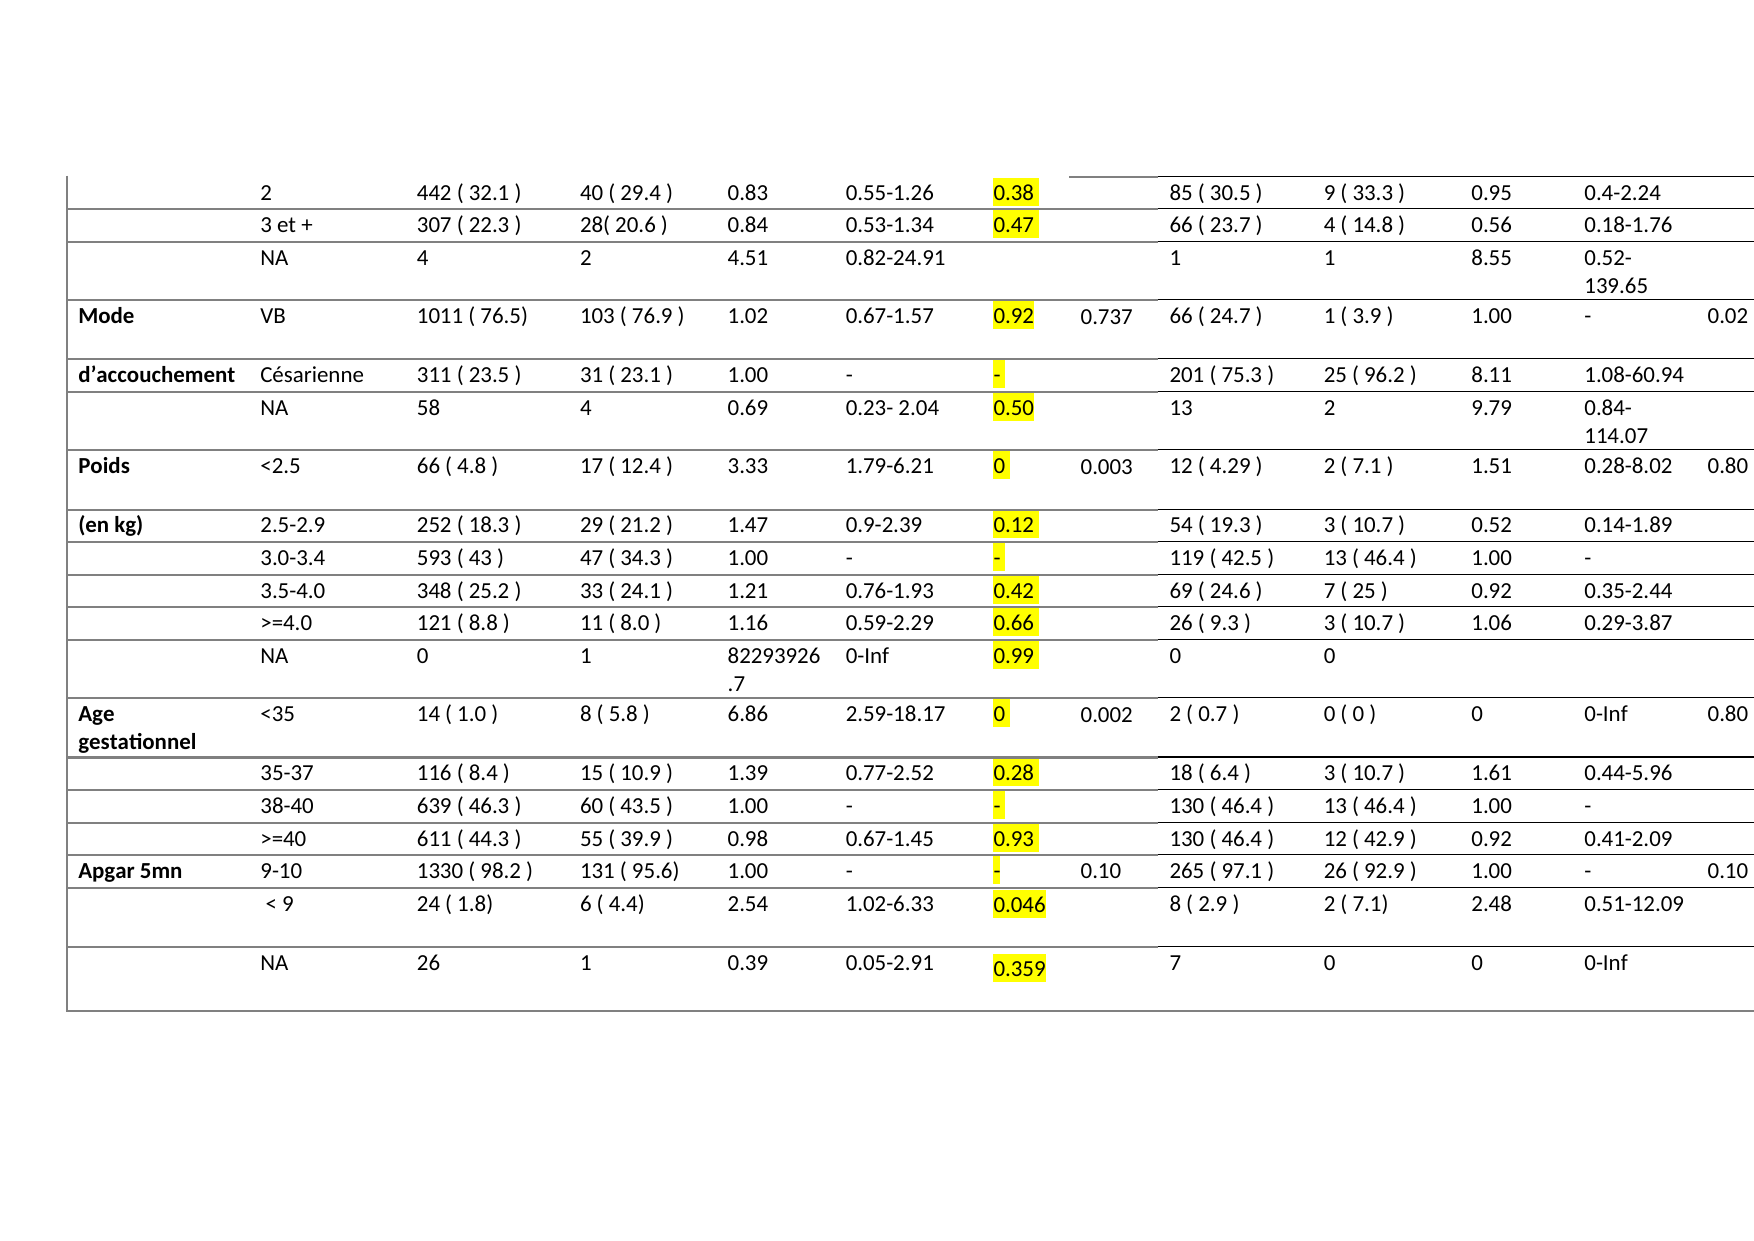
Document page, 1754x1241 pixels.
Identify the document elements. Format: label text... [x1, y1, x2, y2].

table_cell 0.76-1.93 [834, 576, 982, 606]
table_cell 0.28 [982, 759, 1069, 789]
table_cell 1.00 [1460, 855, 1573, 887]
table_cell 0.52 [1460, 510, 1573, 541]
table_cell 1.79-6.21 [834, 451, 982, 508]
table_cell 348 ( 25.2 ) [405, 576, 568, 606]
table_cell 9.79 [1460, 392, 1573, 449]
table_cell 85 ( 30.5 ) [1158, 177, 1312, 208]
table_cell 0 [1158, 640, 1312, 697]
table_cell Age gestationnel [68, 699, 249, 756]
table_cell [1069, 641, 1158, 697]
table_cell 0.93 [982, 824, 1069, 854]
table_cell 0 ( 0 ) [1312, 698, 1460, 756]
table_cell [68, 641, 249, 697]
table_cell 31 ( 23.1 ) [569, 360, 716, 391]
table_cell 12 ( 4.29 ) [1158, 450, 1312, 508]
table_cell 60 ( 43.5 ) [569, 791, 716, 822]
table_cell 0.39 [716, 948, 834, 1010]
table_cell 611 ( 44.3 ) [405, 824, 568, 854]
table_cell 15 ( 10.9 ) [569, 759, 716, 789]
table_cell 26 ( 92.9 ) [1312, 855, 1460, 887]
table_cell 1.00 [716, 856, 834, 887]
table_cell [68, 543, 249, 574]
table_cell 0 [982, 451, 1069, 508]
table_cell 121 ( 8.8 ) [405, 608, 568, 639]
table_cell 1 [569, 948, 716, 1010]
table_cell [1696, 758, 1754, 789]
table_cell 26 [405, 948, 568, 1010]
table_cell 3 ( 10.7 ) [1312, 758, 1460, 789]
table_cell 119 ( 42.5 ) [1158, 542, 1312, 574]
table_cell [68, 948, 249, 1010]
table_cell 0.10 [1069, 856, 1158, 887]
table_cell 2.5-2.9 [249, 511, 405, 541]
table_cell [1069, 608, 1158, 639]
table_cell <35 [249, 699, 405, 756]
table_cell 0.55-1.26 [834, 176, 982, 208]
table_cell [1069, 511, 1158, 541]
table_cell [68, 176, 249, 208]
table_cell 2 ( 7.1) [1312, 888, 1460, 946]
table_cell - [834, 360, 982, 391]
table_cell 1.08-60.94 [1573, 359, 1696, 391]
table_cell 0.56 [1460, 209, 1573, 241]
table_cell [1696, 823, 1754, 854]
table_cell 116 ( 8.4 ) [405, 759, 568, 789]
table_cell 3.33 [716, 451, 834, 508]
table_cell 1.21 [716, 576, 834, 606]
table_cell 4 [569, 393, 716, 449]
table_cell 3.5-4.0 [249, 576, 405, 606]
table_cell [1696, 947, 1754, 1010]
table_cell NA [249, 393, 405, 449]
table_cell [68, 889, 249, 946]
table_cell 2 ( 7.1 ) [1312, 450, 1460, 508]
table_cell 0.003 [1069, 451, 1158, 508]
table_cell [68, 759, 249, 789]
table_cell 3 et + [249, 210, 405, 241]
table_cell 1 ( 3.9 ) [1312, 300, 1460, 358]
table_cell 28( 20.6 ) [569, 210, 716, 241]
table_cell 66 ( 23.7 ) [1158, 209, 1312, 241]
table_cell Césarienne [249, 360, 405, 391]
table_cell 40 ( 29.4 ) [569, 176, 716, 208]
table_cell >=4.0 [249, 608, 405, 639]
table_cell 82293926.7 [716, 641, 834, 697]
table_cell [1069, 948, 1158, 1010]
table_cell 9 ( 33.3 ) [1312, 177, 1460, 208]
table_cell 0 [405, 641, 568, 697]
table_cell 0.59-2.29 [834, 608, 982, 639]
table_cell - [1573, 300, 1696, 358]
table_cell Apgar 5mn [68, 856, 249, 887]
table_cell 14 ( 1.0 ) [405, 699, 568, 756]
table_cell 0.14-1.89 [1573, 510, 1696, 541]
table_cell 1.00 [716, 360, 834, 391]
table_cell 1.00 [716, 791, 834, 822]
table_cell 0.41-2.09 [1573, 823, 1696, 854]
table_cell Poids [68, 451, 249, 508]
table_cell [1696, 359, 1754, 391]
table_cell 35-37 [249, 759, 405, 789]
table_cell >=40 [249, 824, 405, 854]
table_cell 311 ( 23.5 ) [405, 360, 568, 391]
table_cell [982, 243, 1069, 299]
table_cell 1.00 [1460, 542, 1573, 574]
table_cell 130 ( 46.4 ) [1158, 823, 1312, 854]
table_cell 0.66 [982, 608, 1069, 639]
table_cell 1.39 [716, 759, 834, 789]
table_cell 0.69 [716, 393, 834, 449]
table_cell 0-Inf [1573, 947, 1696, 1010]
table_cell 0.002 [1069, 699, 1158, 756]
table_cell 1330 ( 98.2 ) [405, 856, 568, 887]
table_cell - [982, 791, 1069, 822]
table_cell 0.82-24.91 [834, 243, 982, 299]
table_cell 0.77-2.52 [834, 759, 982, 789]
table_cell 0.80 [1696, 698, 1754, 756]
table_cell 0.67-1.57 [834, 301, 982, 358]
table_cell [1069, 791, 1158, 822]
table_cell 29 ( 21.2 ) [569, 511, 716, 541]
table_cell [68, 791, 249, 822]
table_cell 0.9-2.39 [834, 511, 982, 541]
table_cell 0 [1460, 698, 1573, 756]
table_cell (en kg) [68, 511, 249, 541]
table_cell 103 ( 76.9 ) [569, 301, 716, 358]
table_cell 6 ( 4.4) [569, 889, 716, 946]
table_cell [1696, 640, 1754, 697]
table_cell 11 ( 8.0 ) [569, 608, 716, 639]
table_cell [1696, 790, 1754, 822]
table_cell 7 ( 25 ) [1312, 575, 1460, 606]
table_cell Mode [68, 301, 249, 358]
table_cell 2 [249, 176, 405, 208]
table_cell 0.99 [982, 641, 1069, 697]
table_cell 2.48 [1460, 888, 1573, 946]
table_cell 1.51 [1460, 450, 1573, 508]
table_cell [1069, 759, 1158, 789]
table_cell < 9 [249, 889, 405, 946]
table_cell 1.00 [1460, 300, 1573, 358]
table_cell 0.53-1.34 [834, 210, 982, 241]
table_cell 6.86 [716, 699, 834, 756]
table_cell 58 [405, 393, 568, 449]
table_cell [1573, 640, 1696, 697]
table_cell 307 ( 22.3 ) [405, 210, 568, 241]
table_cell 0.52-139.65 [1573, 242, 1696, 299]
table_cell 38-40 [249, 791, 405, 822]
table_cell 8 ( 5.8 ) [569, 699, 716, 756]
table_cell [1696, 209, 1754, 241]
table_cell [1069, 824, 1158, 854]
table_cell 8 ( 2.9 ) [1158, 888, 1312, 946]
table_cell 0.12 [982, 511, 1069, 541]
table_cell 0 [1312, 947, 1460, 1010]
table_cell 131 ( 95.6) [569, 856, 716, 887]
table_cell 0.046 [982, 889, 1069, 946]
table_cell - [834, 856, 982, 887]
table_cell NA [249, 641, 405, 697]
table_cell [1069, 889, 1158, 946]
table_cell 0.50 [982, 393, 1069, 449]
table_cell [1069, 576, 1158, 606]
table_cell 0-Inf [834, 641, 982, 697]
table_cell 0.42 [982, 576, 1069, 606]
table_cell 3.0-3.4 [249, 543, 405, 574]
table_cell 0.47 [982, 210, 1069, 241]
table_cell 2.59-18.17 [834, 699, 982, 756]
table_cell 2 ( 0.7 ) [1158, 698, 1312, 756]
table_cell [68, 576, 249, 606]
table_cell 1.00 [1460, 790, 1573, 822]
table_cell 2 [1312, 392, 1460, 449]
table_cell [68, 243, 249, 299]
table_cell 0.35-2.44 [1573, 575, 1696, 606]
table_cell 3 ( 10.7 ) [1312, 607, 1460, 639]
table_cell [1696, 607, 1754, 639]
table_cell 0 [1312, 640, 1460, 697]
table_cell 0.38 [982, 176, 1069, 208]
table_cell 0.95 [1460, 177, 1573, 208]
table_cell 1.00 [716, 543, 834, 574]
table_cell 66 ( 4.8 ) [405, 451, 568, 508]
table_cell 18 ( 6.4 ) [1158, 758, 1312, 789]
table_cell 1.47 [716, 511, 834, 541]
table_cell 7 [1158, 947, 1312, 1010]
table_cell 0.10 [1696, 855, 1754, 887]
table_cell 0.29-3.87 [1573, 607, 1696, 639]
table_cell [1069, 543, 1158, 574]
table_cell 1011 ( 76.5) [405, 301, 568, 358]
table_cell 55 ( 39.9 ) [569, 824, 716, 854]
table_cell - [1573, 790, 1696, 822]
table_cell [1069, 178, 1158, 208]
table_cell 0.80 [1696, 450, 1754, 508]
table_cell [68, 824, 249, 854]
table_cell 593 ( 43 ) [405, 543, 568, 574]
table_cell 9-10 [249, 856, 405, 887]
table_cell 25 ( 96.2 ) [1312, 359, 1460, 391]
table_cell 0.92 [1460, 575, 1573, 606]
table_cell 0.67-1.45 [834, 824, 982, 854]
table_cell 13 ( 46.4 ) [1312, 790, 1460, 822]
table_cell - [1573, 542, 1696, 574]
table_cell 0.359 [982, 948, 1069, 1010]
table_cell 1.02-6.33 [834, 889, 982, 946]
table_cell VB [249, 301, 405, 358]
table_cell [1069, 243, 1158, 299]
table_cell - [834, 543, 982, 574]
table_cell 47 ( 34.3 ) [569, 543, 716, 574]
table_cell 442 ( 32.1 ) [405, 176, 568, 208]
table_cell [68, 393, 249, 449]
table_cell 1 [569, 641, 716, 697]
table_cell 2.54 [716, 889, 834, 946]
table_cell [1069, 210, 1158, 241]
table_cell 0.44-5.96 [1573, 758, 1696, 789]
table_cell [1696, 542, 1754, 574]
table_cell 13 [1158, 392, 1312, 449]
table_cell 12 ( 42.9 ) [1312, 823, 1460, 854]
table_cell 0.83 [716, 176, 834, 208]
table_cell 0.84 [716, 210, 834, 241]
table_cell NA [249, 243, 405, 299]
table_cell 26 ( 9.3 ) [1158, 607, 1312, 639]
table_cell 0.98 [716, 824, 834, 854]
table_cell - [982, 543, 1069, 574]
table_cell 4.51 [716, 243, 834, 299]
table_cell 1 [1312, 242, 1460, 299]
table_cell 639 ( 46.3 ) [405, 791, 568, 822]
table_cell 201 ( 75.3 ) [1158, 359, 1312, 391]
table_cell 0.28-8.02 [1573, 450, 1696, 508]
table_cell 0.92 [1460, 823, 1573, 854]
table_cell - [834, 791, 982, 822]
table_cell [1696, 242, 1754, 299]
table_cell 33 ( 24.1 ) [569, 576, 716, 606]
table_cell 4 [405, 243, 568, 299]
table_cell 54 ( 19.3 ) [1158, 510, 1312, 541]
table_cell [68, 608, 249, 639]
table_cell 1 [1158, 242, 1312, 299]
table_cell [1069, 393, 1158, 449]
table_cell 66 ( 24.7 ) [1158, 300, 1312, 358]
table_cell [1460, 640, 1573, 697]
table_cell 130 ( 46.4 ) [1158, 790, 1312, 822]
table_cell [68, 210, 249, 241]
table_cell 0.51-12.09 [1573, 888, 1696, 946]
table_cell 1.16 [716, 608, 834, 639]
table_cell 265 ( 97.1 ) [1158, 855, 1312, 887]
table_cell [1696, 177, 1754, 208]
table_cell 252 ( 18.3 ) [405, 511, 568, 541]
table_cell 13 ( 46.4 ) [1312, 542, 1460, 574]
table_cell - [982, 360, 1069, 391]
table_cell 0.92 [982, 301, 1069, 358]
table_cell 17 ( 12.4 ) [569, 451, 716, 508]
table_cell [1696, 575, 1754, 606]
table_cell 1.06 [1460, 607, 1573, 639]
table_cell 0-Inf [1573, 698, 1696, 756]
table_cell 1.02 [716, 301, 834, 358]
table_cell [1696, 888, 1754, 946]
table_cell 0 [982, 699, 1069, 756]
table_cell 3 ( 10.7 ) [1312, 510, 1460, 541]
table_cell 0.23- 2.04 [834, 393, 982, 449]
table_cell 8.55 [1460, 242, 1573, 299]
table_cell 2 [569, 243, 716, 299]
table_cell 0.4-2.24 [1573, 177, 1696, 208]
table_cell 8.11 [1460, 359, 1573, 391]
table_cell 69 ( 24.6 ) [1158, 575, 1312, 606]
table_cell - [1573, 855, 1696, 887]
table_cell NA [249, 948, 405, 1010]
table_cell - [982, 856, 1069, 887]
table_cell 1.61 [1460, 758, 1573, 789]
table_cell d’accouchement [68, 360, 249, 391]
table_cell 0.737 [1069, 301, 1158, 358]
table_cell 0.84-114.07 [1573, 392, 1696, 449]
table_cell <2.5 [249, 451, 405, 508]
table_cell 24 ( 1.8) [405, 889, 568, 946]
table_cell 0.05-2.91 [834, 948, 982, 1010]
table_cell [1696, 510, 1754, 541]
table_cell [1696, 392, 1754, 449]
table_cell 0.18-1.76 [1573, 209, 1696, 241]
table_cell 0 [1460, 947, 1573, 1010]
table_cell 0.02 [1696, 300, 1754, 358]
table_cell 4 ( 14.8 ) [1312, 209, 1460, 241]
table_cell [1069, 360, 1158, 391]
